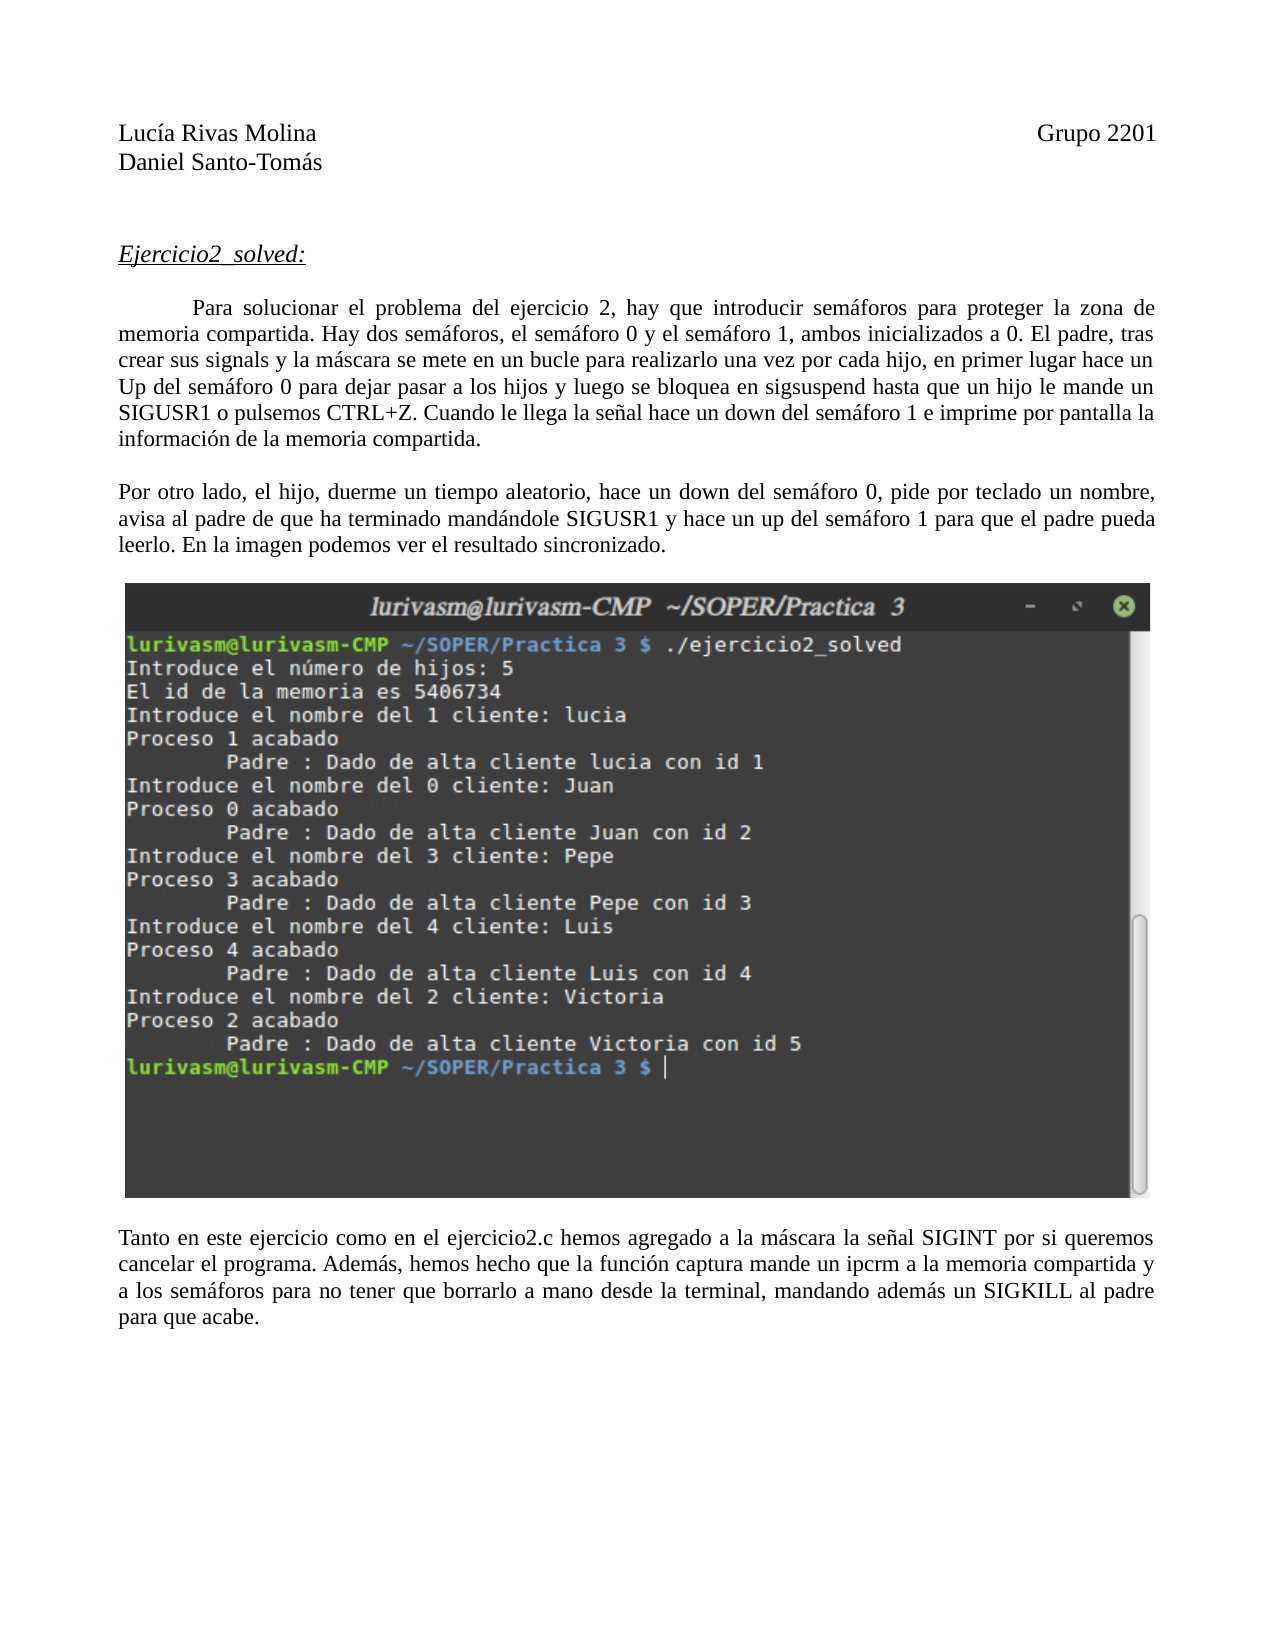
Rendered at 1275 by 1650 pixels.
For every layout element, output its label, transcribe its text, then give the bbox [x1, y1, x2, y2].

text Ejercicio2_solved: [118, 239, 1157, 267]
text Para solucionar el problema del ejercicio 2, hay que introducir semáforos para proteger la zona de memoria compartida. Hay dos semáforos, el semáforo 0 y el semáforo 1, ambos inicializados a 0. El padre, tras crear sus signals y la máscara se mete en un bucle para realizarlo una vez por cada hijo, en primer lugar hace un Up del semáforo 0 para dejar pasar a los hijos y luego se bloquea en sigsuspend hasta que un hijo le mande un SIGUSR1 o pulsemos CTRL+Z. Cuando le llega la señal hace un down del semáforo 1 e imprime por pantalla la información de la memoria compartida. [118, 294, 1157, 452]
text Por otro lado, el hijo, duerme un tiempo aleatorio, hace un down del semáforo 0, pide por teclado un nombre, avisa al padre de que ha terminado mandándole SIGUSR1 y hace un up del semáforo 1 para que el padre pueda leerlo. En la imagen podemos ver el resultado sincronizado. [118, 478, 1157, 557]
picture [125, 583, 1150, 1198]
text Tanto en este ejercicio como en el ejercicio2.c hemos agregado a la máscara la señal SIGINT por si queremos cancelar el programa. Además, hemos hecho que la función captura mande un ipcrm a la memoria compartida y a los semáforos para no tener que borrarlo a mano desde la terminal, mandando además un SIGKILL al padre para que acabe. [118, 1224, 1157, 1329]
